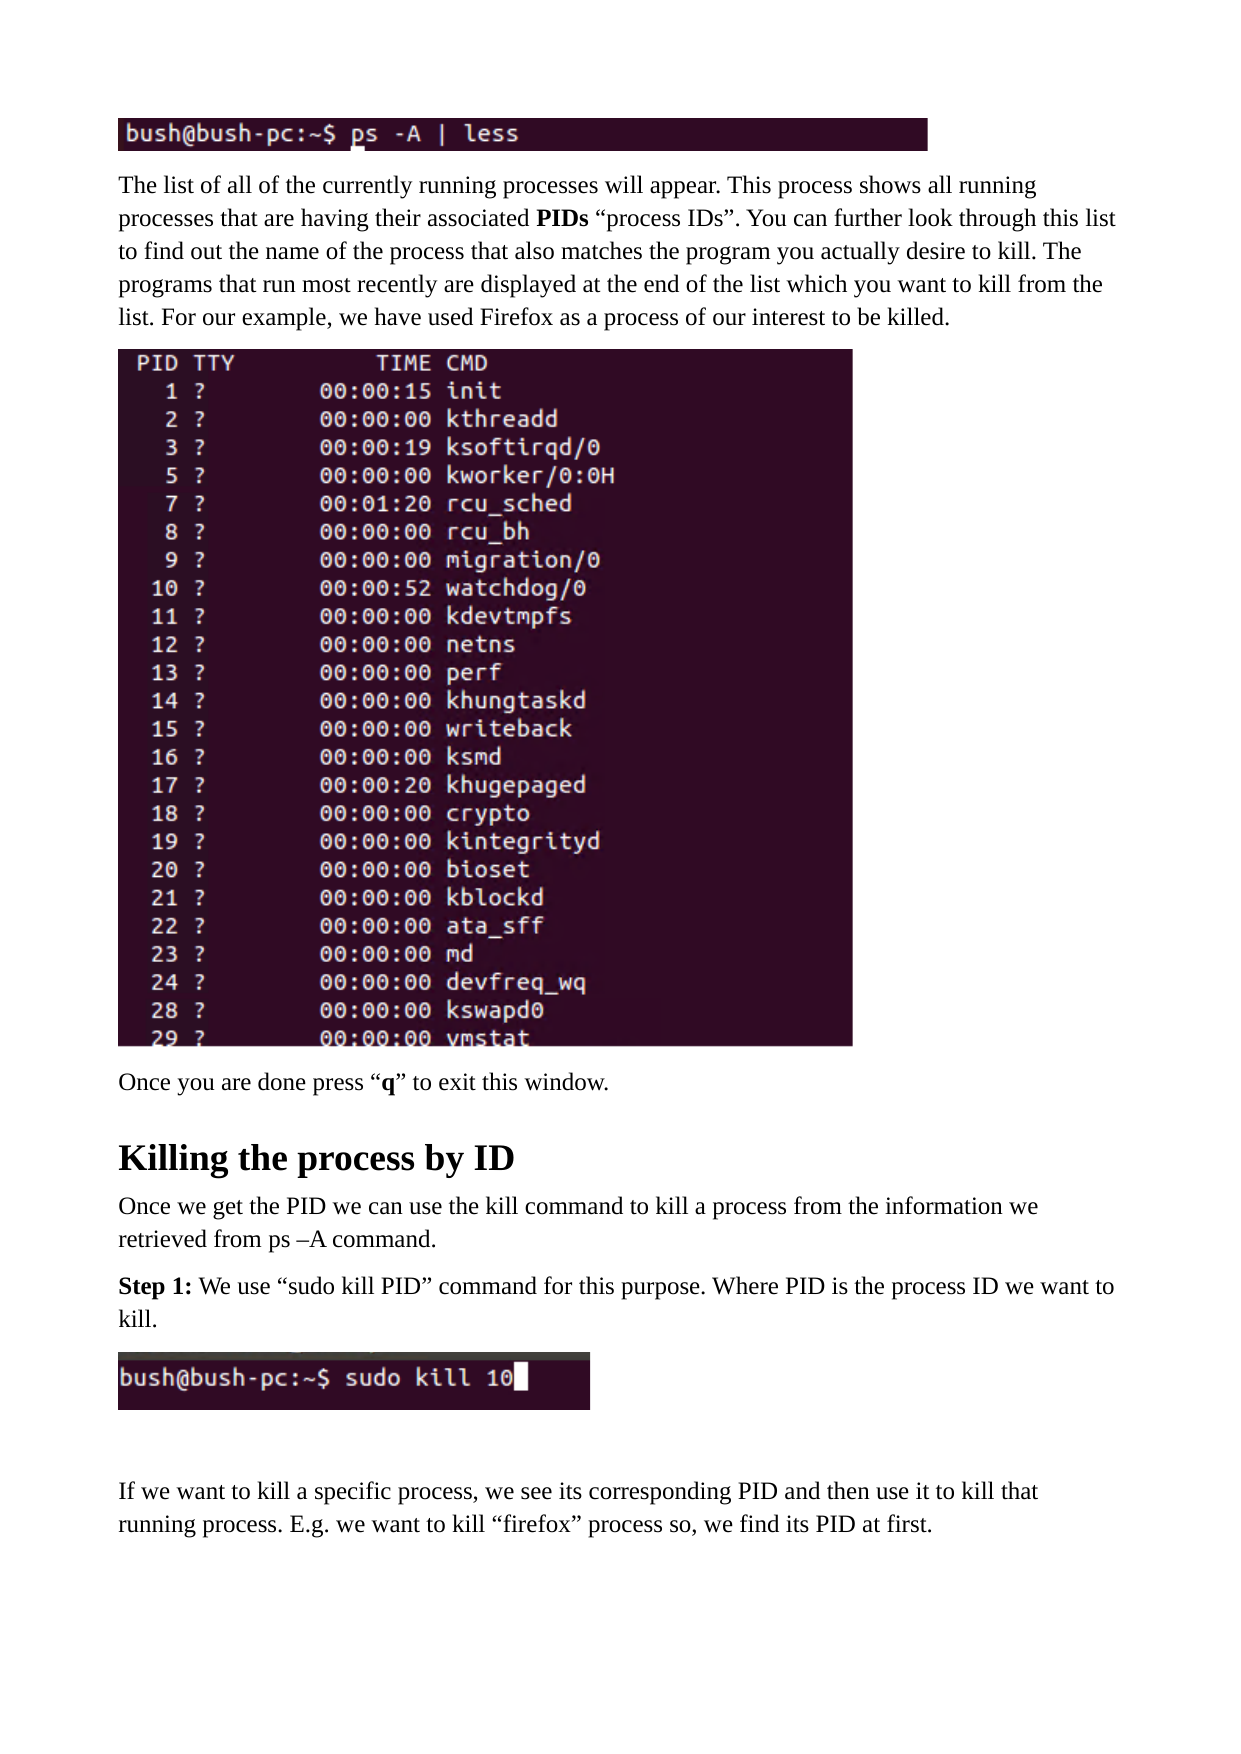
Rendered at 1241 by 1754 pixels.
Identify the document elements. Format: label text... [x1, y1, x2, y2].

picture [118, 1352, 590, 1410]
subtitle Killing the process by ID [118, 1135, 1122, 1178]
text Once you are done press “q” to exit this window. [118, 1067, 1122, 1096]
picture [118, 118, 928, 151]
text If we want to kill a specific process, we see its corresponding PID and then use it to kill that running process. E.g. we want to kill “firefox” process so, we find its PID at first. [118, 1476, 1122, 1538]
picture [118, 349, 853, 1048]
text The list of all of the currently running processes will appear. This process shows all running processes that are having their associated PIDs “process IDs”. You can further look through this list to find out the name of the process that also matches the program you actually desire to kill. The programs that run most recently are displayed at the end of the list which you want to kill from the list. For our example, we have used Firefox as a process of our interest to be killed. [118, 170, 1122, 331]
text Step 1: We use “sudo kill PID” command for this purpose. Where PID is the process ID we want to kill. [118, 1271, 1122, 1333]
text Once we get the PID we can use the kill command to kill a process from the information we retrieved from ps –A command. [118, 1191, 1122, 1253]
